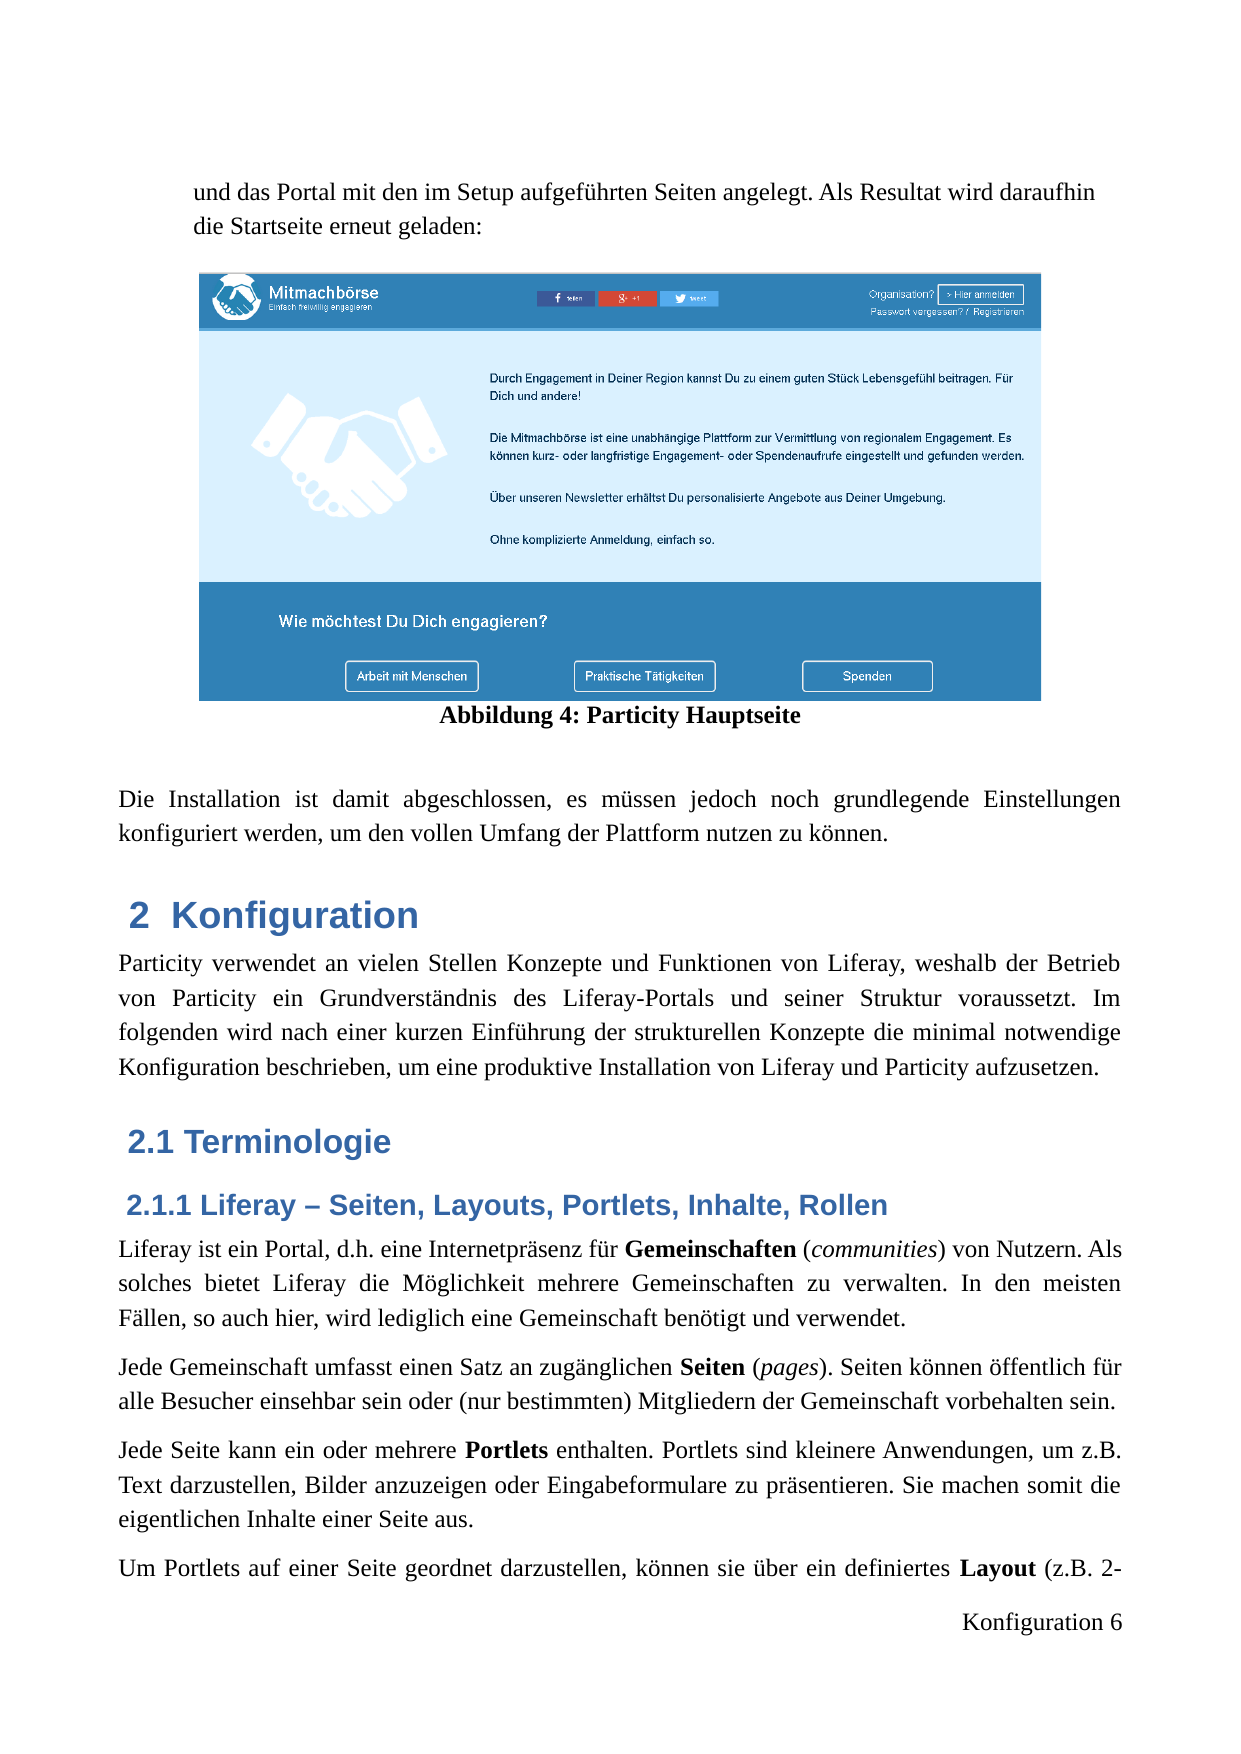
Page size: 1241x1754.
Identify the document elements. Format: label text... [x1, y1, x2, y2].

text Jede Seite kann ein oder mehrere Portlets enthalten. Portlets sind kleinere Anwendungen, um z.B. Text darzustellen, Bilder anzuzeigen oder Eingabeformulare zu präsentieren. Sie machen somit die eigentlichen Inhalte einer Seite aus. [118, 1435, 1122, 1533]
text Jede Gemeinschaft umfasst einen Satz an zugänglichen Seiten (pages). Seiten können öffentlich für alle Besucher einsehbar sein oder (nur bestimmten) Mitgliedern der Gemeinschaft vorbehalten sein. [118, 1352, 1122, 1415]
subtitle Konfiguration [118, 892, 1122, 936]
text Particity verwendet an vielen Stellen Konzepte und Funktionen von Liferay, weshalb der Betrieb von Particity ein Grundverständnis des Liferay-Portals und seiner Struktur voraussetzt. Im folgenden wird nach einer kurzen Einführung der strukturellen Konzepte die minimal notwendige Konfiguration beschrieben, um eine produktive Installation von Liferay und Particity aufzusetzen. [118, 948, 1122, 1081]
text Liferay ist ein Portal, d.h. eine Internetpräsenz für Gemeinschaften (communities) von Nutzern. Als solches bietet Liferay die Möglichkeit mehrere Gemeinschaften zu verwalten. In den meisten Fällen, so auch hier, wird lediglich eine Gemeinschaft benötigt und verwendet. [118, 1234, 1122, 1332]
text Um Portlets auf einer Seite geordnet darzustellen, können sie über ein definiertes Layout (z.B. 2- [118, 1553, 1122, 1582]
text Abbildung 4: Particity Hauptseite [199, 701, 1041, 729]
picture [199, 272, 1042, 701]
subtitle Liferay – Seiten, Layouts, Portlets, Inhalte, Rollen [118, 1188, 1122, 1221]
subtitle Terminologie [118, 1122, 1122, 1161]
text Die Installation ist damit abgeschlossen, es müssen jedoch noch grundlegende Einstellungen konfiguriert werden, um den vollen Umfang der Plattform nutzen zu können. [118, 784, 1122, 847]
list und das Portal mit den im Setup aufgeführten Seiten angelegt. Als Resultat wird daraufhin die Startseite erneut geladen: [156, 177, 1122, 240]
